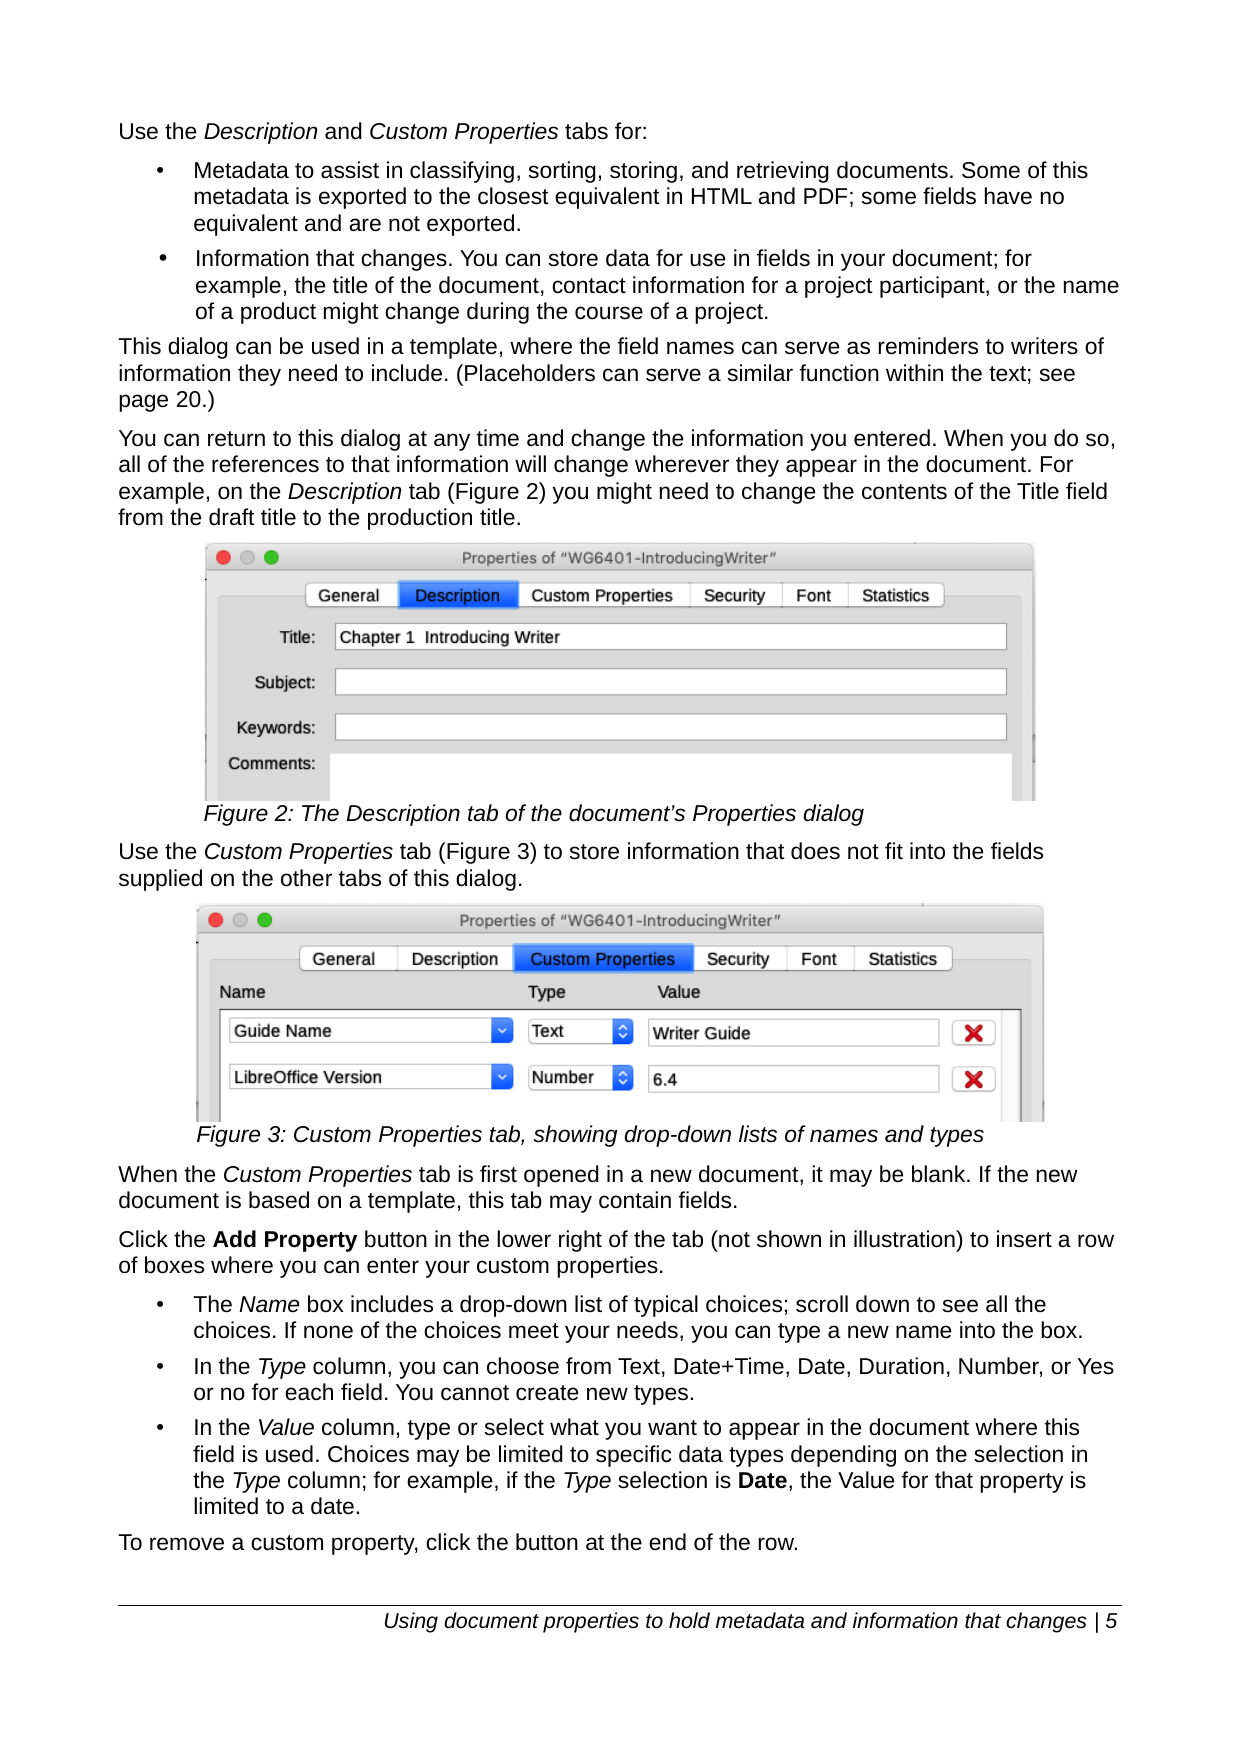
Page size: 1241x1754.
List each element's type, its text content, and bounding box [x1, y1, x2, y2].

list In the Value column, type or select what you want to appear in the document where this field is used. Choices may be limited to specific data types depending on the selection in the Type column; for example, if the Type selection is Date, the Value for that property is limited to a date. [156, 1414, 1122, 1520]
picture [196, 903, 1045, 1122]
text This dialog can be used in a template, where the field names can serve as reminders to writers of information they need to include. (Placeholders can serve a similar function within the text; see page 20.) [118, 333, 1122, 412]
text Figure 3: Custom Properties tab, showing drop-down lists of names and types [196, 1122, 1044, 1147]
list In the Type column, you can choose from Text, Date+Time, Date, Duration, Number, or Yes or no for each field. You cannot create new types. [156, 1353, 1122, 1405]
text Figure 2: The Description tab of the document’s Properties dialog [203, 543, 1037, 826]
text To remove a custom property, click the button at the end of the row. [118, 1528, 1122, 1555]
list The Name box includes a drop-down list of typical choices; scroll down to see all the choices. If none of the choices meet your needs, you can type a new name into the box. [156, 1291, 1122, 1344]
text Use the Custom Properties tab (Figure 3) to store information that does not fit into the fields supplied on the other tabs of this dialog. [118, 838, 1122, 891]
list Use the Description and Custom Properties tabs for: [118, 118, 1122, 144]
list Information that changes. You can store data for use in fields in your document; for example, the title of the document, contact information for a project participant, or the name of a product might change during the course of a project. [156, 245, 1122, 324]
text You can return to this dialog at any time and change the information you entered. When you do so, all of the references to that information will change wherever they appear in the document. For example, on the Description tab (Figure 2) you might need to change the contents of the Title field from the draft title to the production title. [118, 425, 1122, 530]
text When the Custom Properties tab is first opened in a new document, it may be blank. If the new document is based on a template, this tab may contain fields. [118, 1161, 1122, 1213]
picture [204, 542, 1036, 801]
list Metadata to assist in classifying, sorting, storing, and retrieving documents. Some of this metadata is exported to the closest equivalent in HTML and PDF; some fields have no equivalent and are not exported. [156, 157, 1122, 236]
text Click the Add Property button in the lower right of the tab (not shown in illustration) to insert a row of boxes where you can enter your custom properties. [118, 1226, 1122, 1279]
